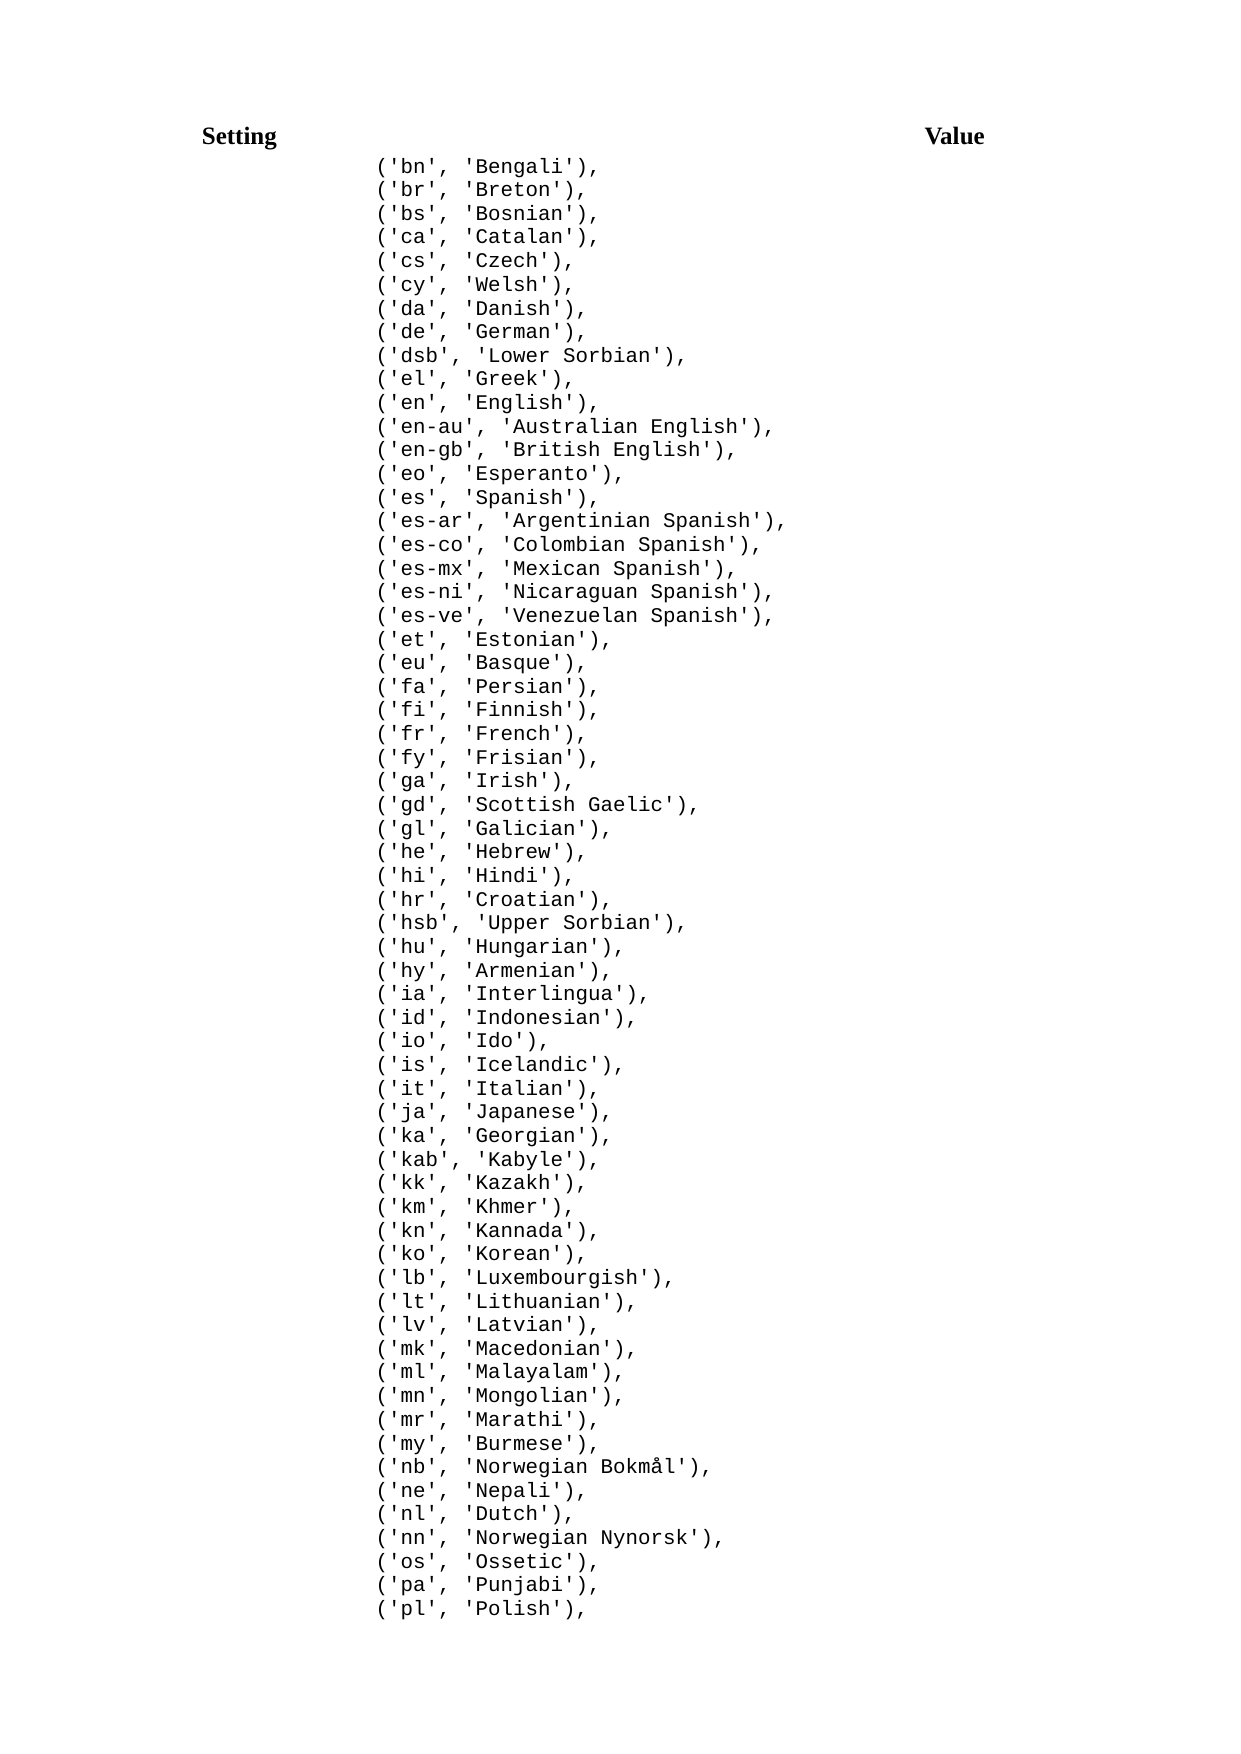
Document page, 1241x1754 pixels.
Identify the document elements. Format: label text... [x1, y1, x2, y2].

table_header Value [360, 118, 1240, 153]
table_header Setting [118, 118, 360, 153]
table_cell ('bn', 'Bengali'), ('br', 'Breton'), ('bs', 'Bosnian'), ('ca', 'Catalan'), ('cs', 'Czech'), ('cy', 'Welsh'), ('da', 'Danish'), ('de', 'German'), ('dsb', 'Lower Sorbian'), ('el', 'Greek'), ('en', 'English'), ('en-au', 'Australian English'), ('en-gb', 'British English'), ('eo', 'Esperanto'), ('es', 'Spanish'), ('es-ar', 'Argentinian Spanish'), ('es-co', 'Colombian Spanish'), ('es-mx', 'Mexican Spanish'), ('es-ni', 'Nicaraguan Spanish'), ('es-ve', 'Venezuelan Spanish'), ('et', 'Estonian'), ('eu', 'Basque'), ('fa', 'Persian'), ('fi', 'Finnish'), ('fr', 'French'), ('fy', 'Frisian'), ('ga', 'Irish'), ('gd', 'Scottish Gaelic'), ('gl', 'Galician'), ('he', 'Hebrew'), ('hi', 'Hindi'), ('hr', 'Croatian'), ('hsb', 'Upper Sorbian'), ('hu', 'Hungarian'), ('hy', 'Armenian'), ('ia', 'Interlingua'), ('id', 'Indonesian'), ('io', 'Ido'), ('is', 'Icelandic'), ('it', 'Italian'), ('ja', 'Japanese'), ('ka', 'Georgian'), ('kab', 'Kabyle'), ('kk', 'Kazakh'), ('km', 'Khmer'), ('kn', 'Kannada'), ('ko', 'Korean'), ('lb', 'Luxembourgish'), ('lt', 'Lithuanian'), ('lv', 'Latvian'), ('mk', 'Macedonian'), ('ml', 'Malayalam'), ('mn', 'Mongolian'), ('mr', 'Marathi'), ('my', 'Burmese'), ('nb', 'Norwegian Bokmål'), ('ne', 'Nepali'), ('nl', 'Dutch'), ('nn', 'Norwegian Nynorsk'), ('os', 'Ossetic'), ('pa', 'Punjabi'), ('pl', 'Polish'), [360, 153, 1240, 1624]
table_cell [118, 153, 360, 1624]
